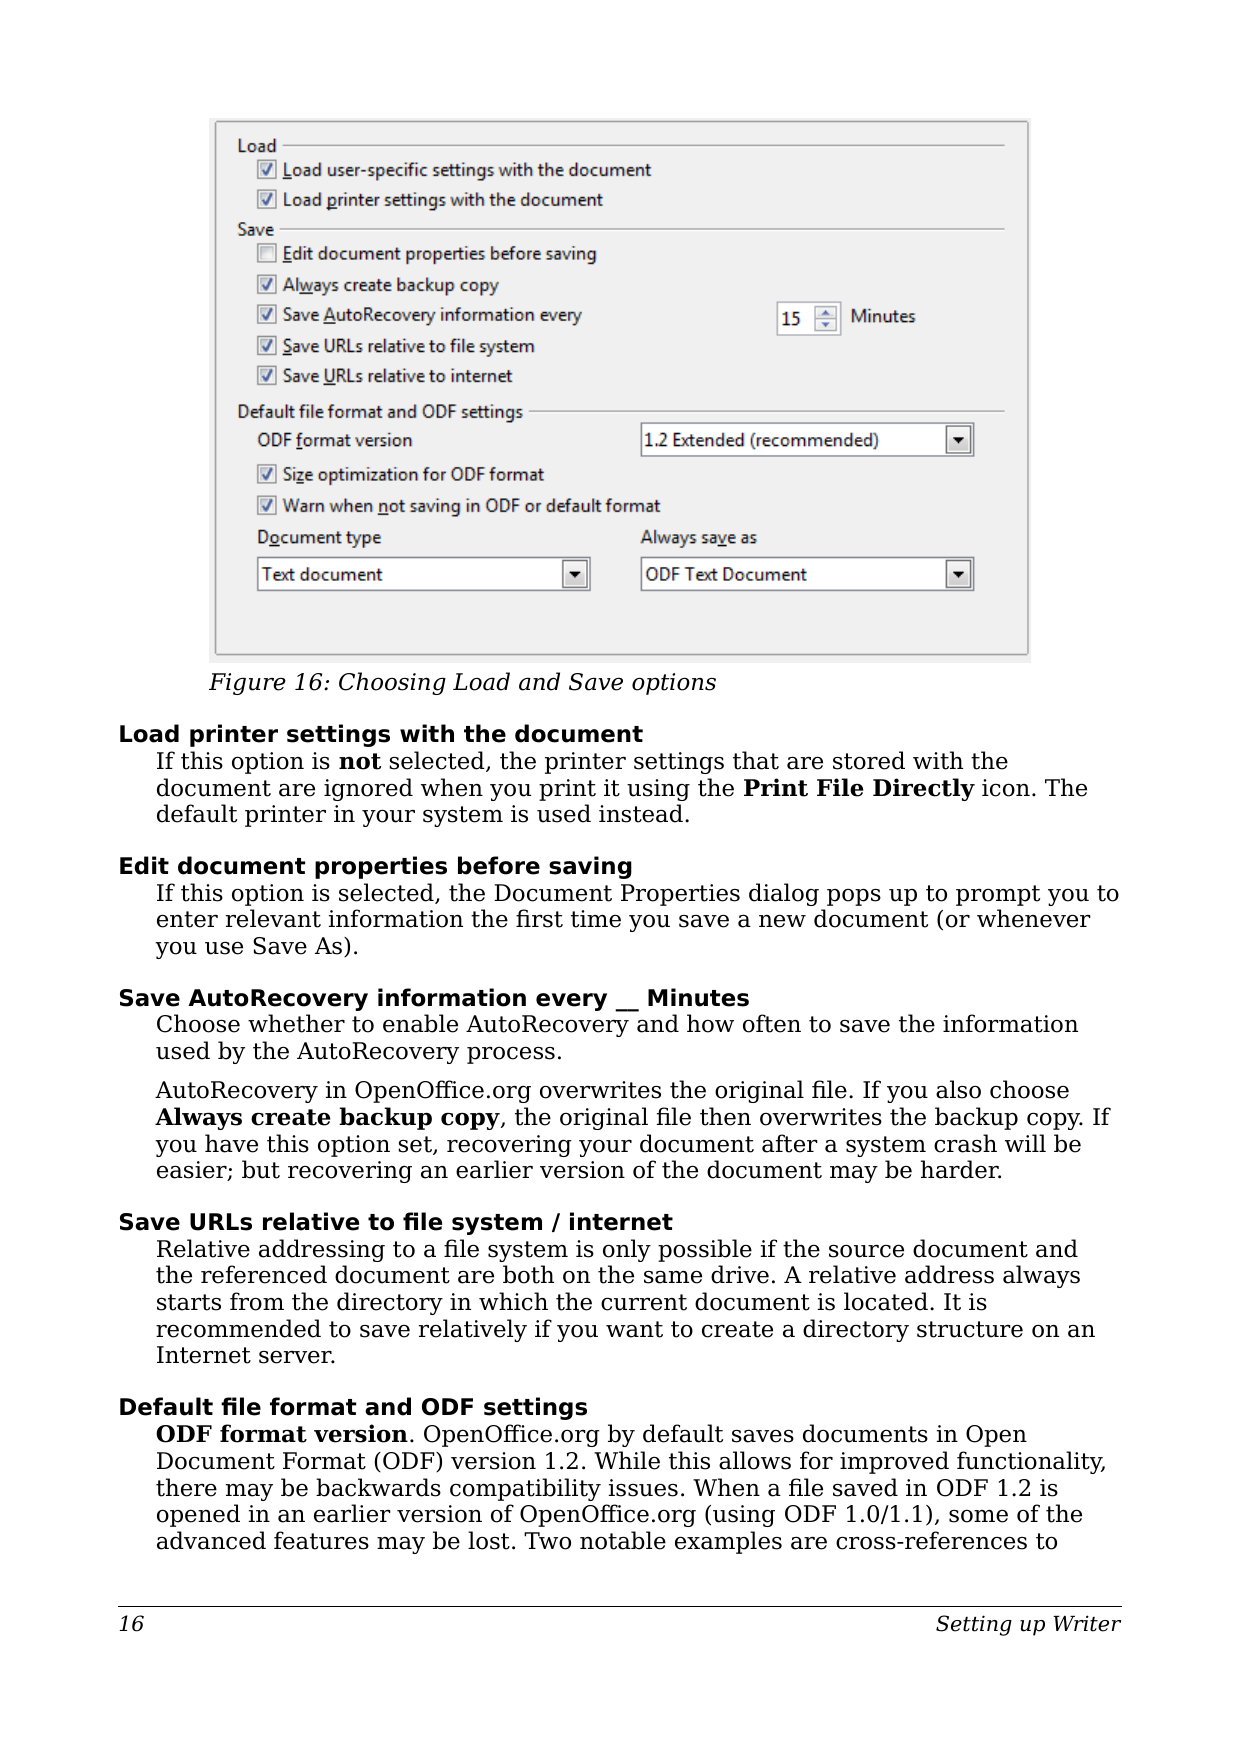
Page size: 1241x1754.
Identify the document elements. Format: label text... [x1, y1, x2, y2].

text Default file format and ODF settings [118, 1394, 1122, 1421]
picture [209, 118, 1032, 663]
text Load printer settings with the document [118, 721, 1122, 748]
text Save URLs relative to file system / internet [118, 1209, 1122, 1236]
text If this option is not selected, the printer settings that are stored with the document are ignored when you print it using the Print File Directly icon. The default printer in your system is used instead. [156, 748, 1122, 828]
text If this option is selected, the Document Properties dialog pops up to prompt you to enter relevant information the first time you save a new document (or whenever you use Save As). [156, 880, 1122, 960]
text ODF format version. OpenOffice.org by default saves documents in Open Document Format (ODF) version 1.2. While this allows for improved functionality, there may be backwards compatibility issues. When a file saved in ODF 1.2 is opened in an earlier version of OpenOffice.org (using ODF 1.0/1.1), some of the advanced features may be lost. Two notable examples are cross-references to [156, 1421, 1122, 1555]
text Figure 16: Choosing Load and Save options [209, 669, 1031, 696]
text Choose whether to enable AutoRecovery and how often to save the information used by the AutoRecovery process. [156, 1012, 1122, 1065]
text Edit document properties before saving [118, 853, 1122, 880]
text Save AutoRecovery information every __ Minutes [118, 985, 1122, 1012]
text Relative addressing to a file system is only possible if the source document and the referenced document are both on the same drive. A relative address always starts from the directory in which the current document is located. It is recommended to save relatively if you want to create a directory structure on an Internet server. [156, 1236, 1122, 1369]
text AutoRecovery in OpenOffice.org overwrites the original file. If you also choose Always create backup copy, the original file then overwrites the backup copy. If you have this option set, recovering your document after a system crash will be easier; but recovering an earlier version of the document may be harder. [156, 1077, 1122, 1184]
